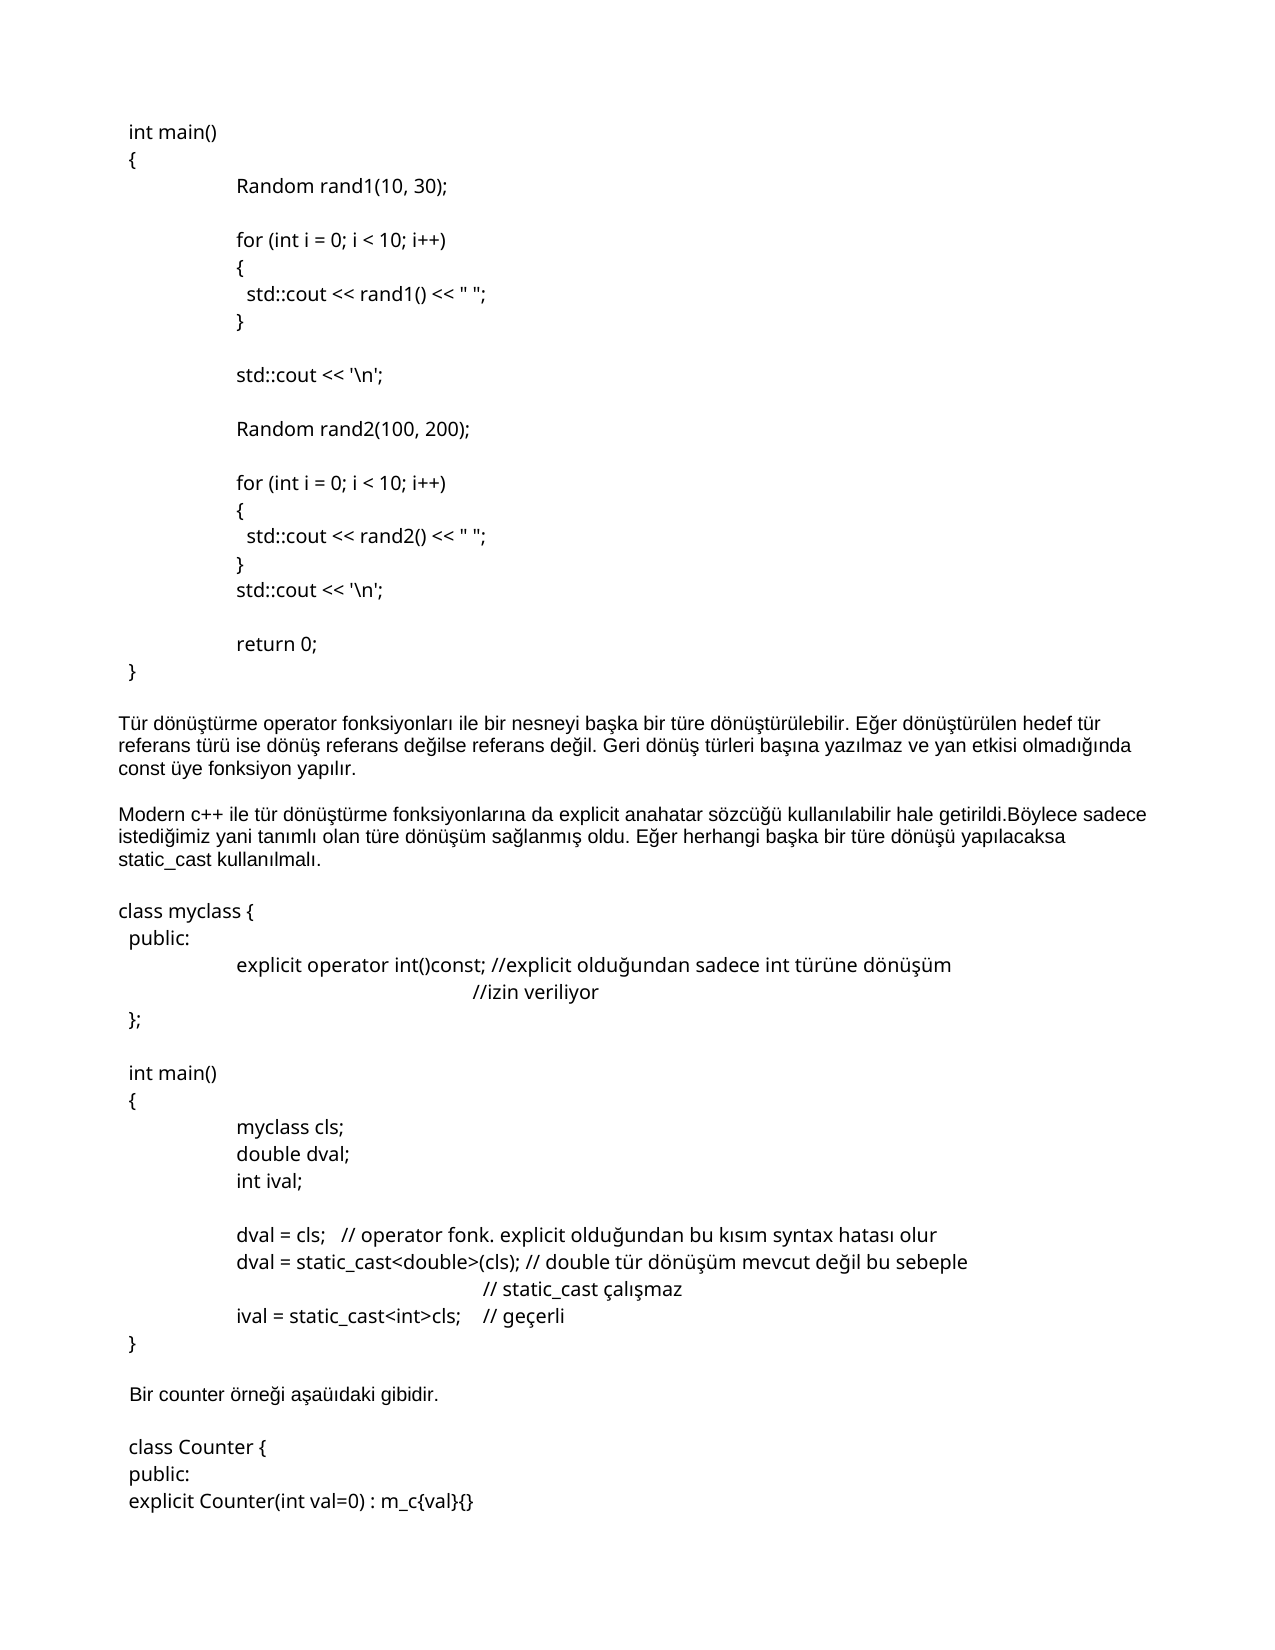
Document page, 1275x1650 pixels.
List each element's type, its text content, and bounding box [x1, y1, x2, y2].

text Bir counter örneği aşaüıdaki gibidir. [118, 1383, 1157, 1406]
text { [118, 145, 1157, 172]
text double dval; [118, 1140, 1157, 1167]
text explicit Counter(int val=0) : m_c{val}{} [118, 1487, 1157, 1514]
text int ival; [118, 1167, 1157, 1194]
text { [118, 1086, 1157, 1113]
text myclass cls; [118, 1113, 1157, 1140]
text { [118, 253, 1157, 280]
text public: [118, 924, 1157, 952]
text explicit operator int()const; //explicit olduğundan sadece int türüne dönüşüm //izin veriliyor [118, 952, 1157, 1006]
text for (int i = 0; i < 10; i++) [118, 226, 1157, 253]
text Random rand2(100, 200); [118, 415, 1157, 442]
text }; [118, 1006, 1157, 1032]
text } [118, 658, 1157, 685]
text dval = cls; // operator fonk. explicit olduğundan bu kısım syntax hatası olur [118, 1221, 1157, 1248]
text std::cout << rand2() << " "; [118, 523, 1157, 550]
text return 0; [118, 631, 1157, 658]
text std::cout << '\n'; [118, 361, 1157, 388]
text std::cout << '\n'; [118, 577, 1157, 604]
text public: [118, 1460, 1157, 1487]
text } [118, 550, 1157, 577]
text for (int i = 0; i < 10; i++) [118, 469, 1157, 496]
text class myclass { [118, 898, 1157, 924]
text ival = static_cast<int>cls; // geçerli [118, 1302, 1157, 1329]
text Tür dönüştürme operator fonksiyonları ile bir nesneyi başka bir türe dönüştürülebilir. Eğer dönüştürülen hedef tür referans türü ise dönüş referans değilse referans değil. Geri dönüş türleri başına yazılmaz ve yan etkisi olmadığında const üye fonksiyon yapılır. [118, 712, 1157, 780]
text } [118, 307, 1157, 334]
text } [118, 1329, 1157, 1356]
text dval = static_cast<double>(cls); // double tür dönüşüm mevcut değil bu sebeple // static_cast çalışmaz [118, 1248, 1157, 1302]
text std::cout << rand1() << " "; [118, 280, 1157, 307]
text int main() [118, 118, 1157, 145]
text Modern c++ ile tür dönüştürme fonksiyonlarına da explicit anahatar sözcüğü kullanılabilir hale getirildi.Böylece sadece istediğimiz yani tanımlı olan türe dönüşüm sağlanmış oldu. Eğer herhangi başka bir türe dönüşü yapılacaksa static_cast kullanılmalı. [118, 802, 1157, 871]
text int main() [118, 1059, 1157, 1086]
text { [118, 496, 1157, 523]
text Random rand1(10, 30); [118, 172, 1157, 199]
text class Counter { [118, 1433, 1157, 1460]
